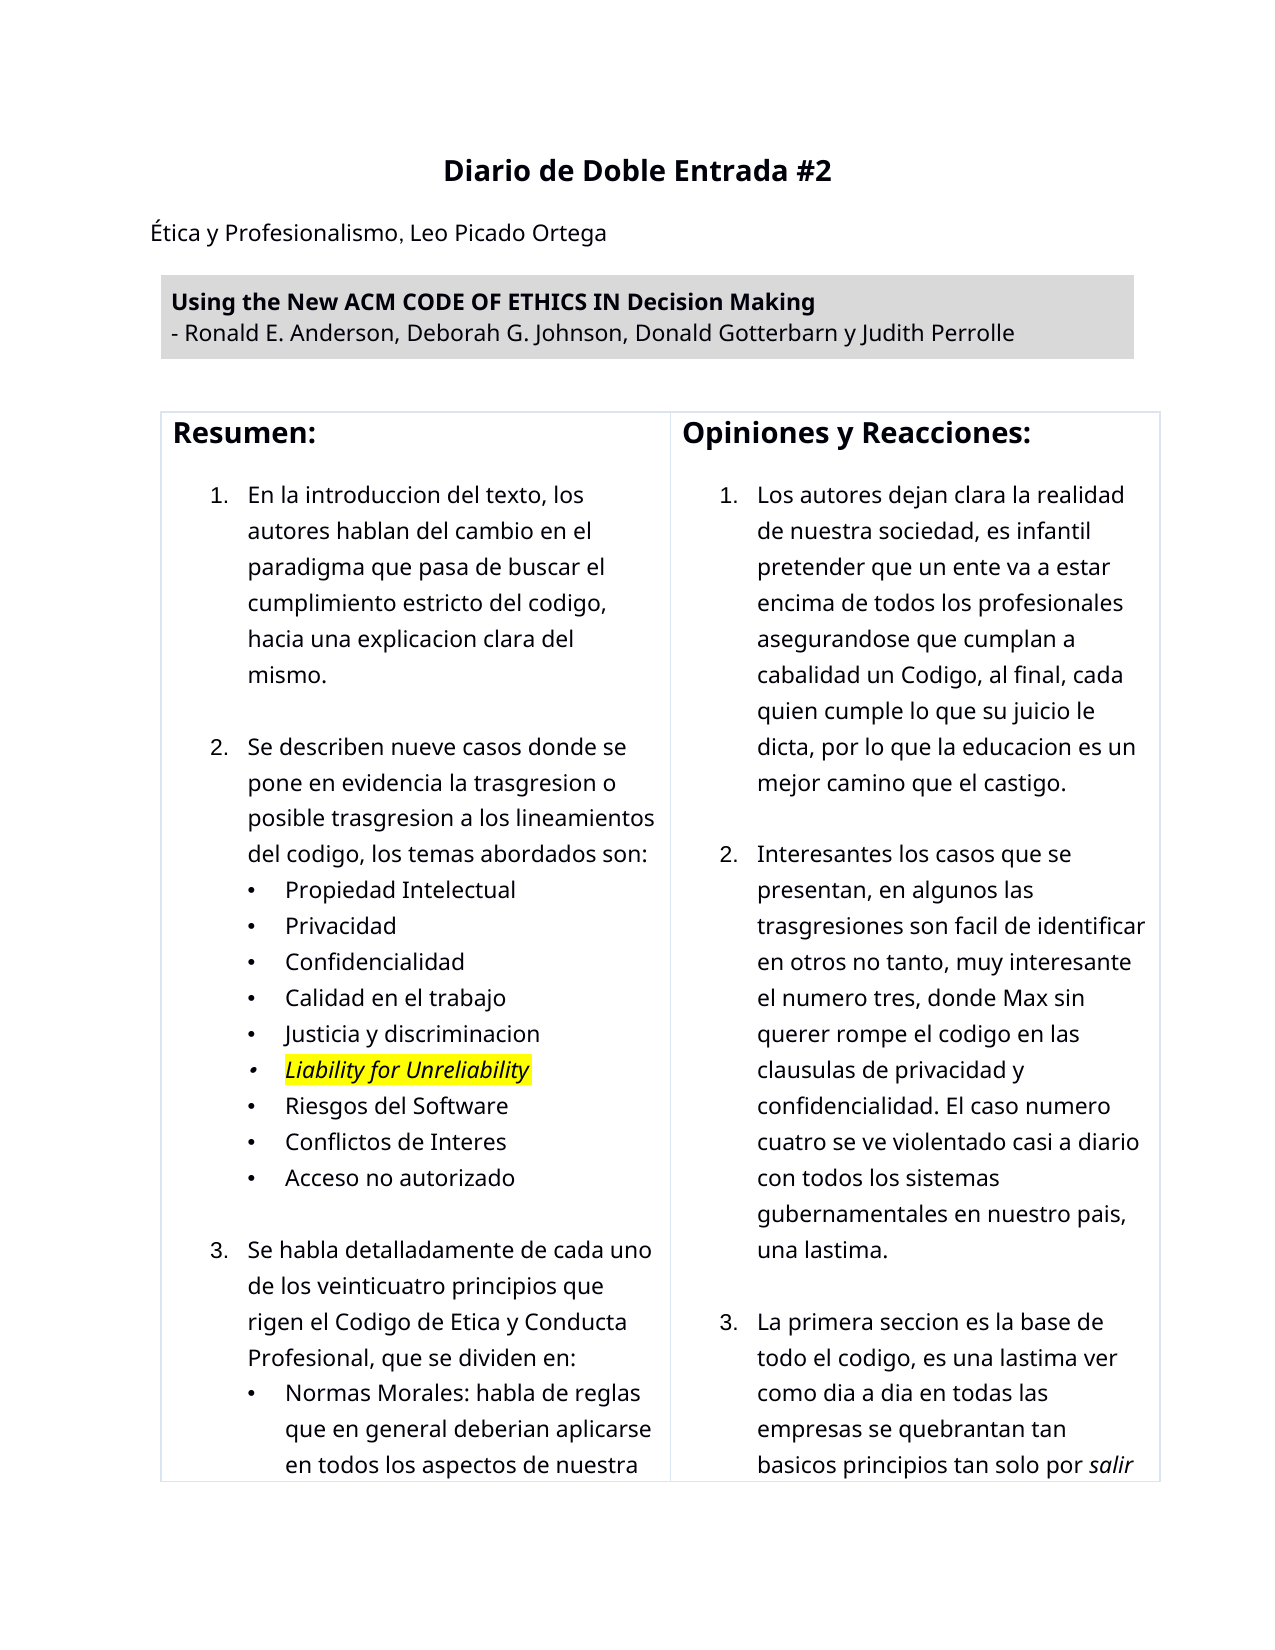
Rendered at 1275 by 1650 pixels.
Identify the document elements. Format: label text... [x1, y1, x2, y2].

table_header Resumen: En la introduccion del texto, los autores hablan del cambio en el paradigma que pasa de buscar el cumplimiento estricto del codigo, hacia una explicacion clara del mismo. Se describen nueve casos donde se pone en evidencia la trasgresion o posible trasgresion a los lineamientos del codigo, los temas abordados son: Propiedad Intelectual Privacidad Confidencialidad Calidad en el trabajo Justicia y discriminacion Liability for Unreliability Riesgos del Software Conflictos de Interes Acceso no autorizado Se habla detalladamente de cada uno de los veinticuatro principios que rigen el Codigo de Etica y Conducta Profesional, que se dividen en: Normas Morales: habla de reglas que en general deberian aplicarse en todos los aspectos de nuestra vida diaria, contribuir a la sociedad, evitar el danyo a terceros, ser honesto, justo y honrar el trabajo de los demas, son reglas basicas en la interaccion humana Responsabilidades en el Trabajo: corresponde a la adherencia a los principios anteriores en el trabajo, cumplir con contratos y acuerdos, esforzarse para alcanzar la maxima calidad posible, entre otros Organizational Leadership Imperatives: las empresas, como miembros de la sociedad, tambien deben de apegarse al codigo de etica y asegurarse que sus miembros esten informados sobre el mismo. Cumplimiento del codigo: habla promover y cumplir con los principios del codigo y considerar faltas al mismo como razones suficientes para terminar la membresia con la ACM. [162, 413, 670, 1481]
table_header Opiniones y Reacciones: Los autores dejan clara la realidad de nuestra sociedad, es infantil pretender que un ente va a estar encima de todos los profesionales asegurandose que cumplan a cabalidad un Codigo, al final, cada quien cumple lo que su juicio le dicta, por lo que la educacion es un mejor camino que el castigo. Interesantes los casos que se presentan, en algunos las trasgresiones son facil de identificar en otros no tanto, muy interesante el numero tres, donde Max sin querer rompe el codigo en las clausulas de privacidad y confidencialidad. El caso numero cuatro se ve violentado casi a diario con todos los sistemas gubernamentales en nuestro pais, una lastima. La primera seccion es la base de todo el codigo, es una lastima ver como dia a dia en todas las empresas se quebrantan tan basicos principios tan solo por salir [671, 413, 1159, 1481]
text Diario de Doble Entrada #2 [150, 150, 1125, 190]
table_header Using the New ACM CODE OF ETHICS IN Decision Making - Ronald E. Anderson, Deborah G. Johnson, Donald Gotterbarn y Judith Perrolle [161, 275, 1134, 359]
text Ética y Profesionalismo, Leo Picado Ortega [150, 216, 1125, 248]
